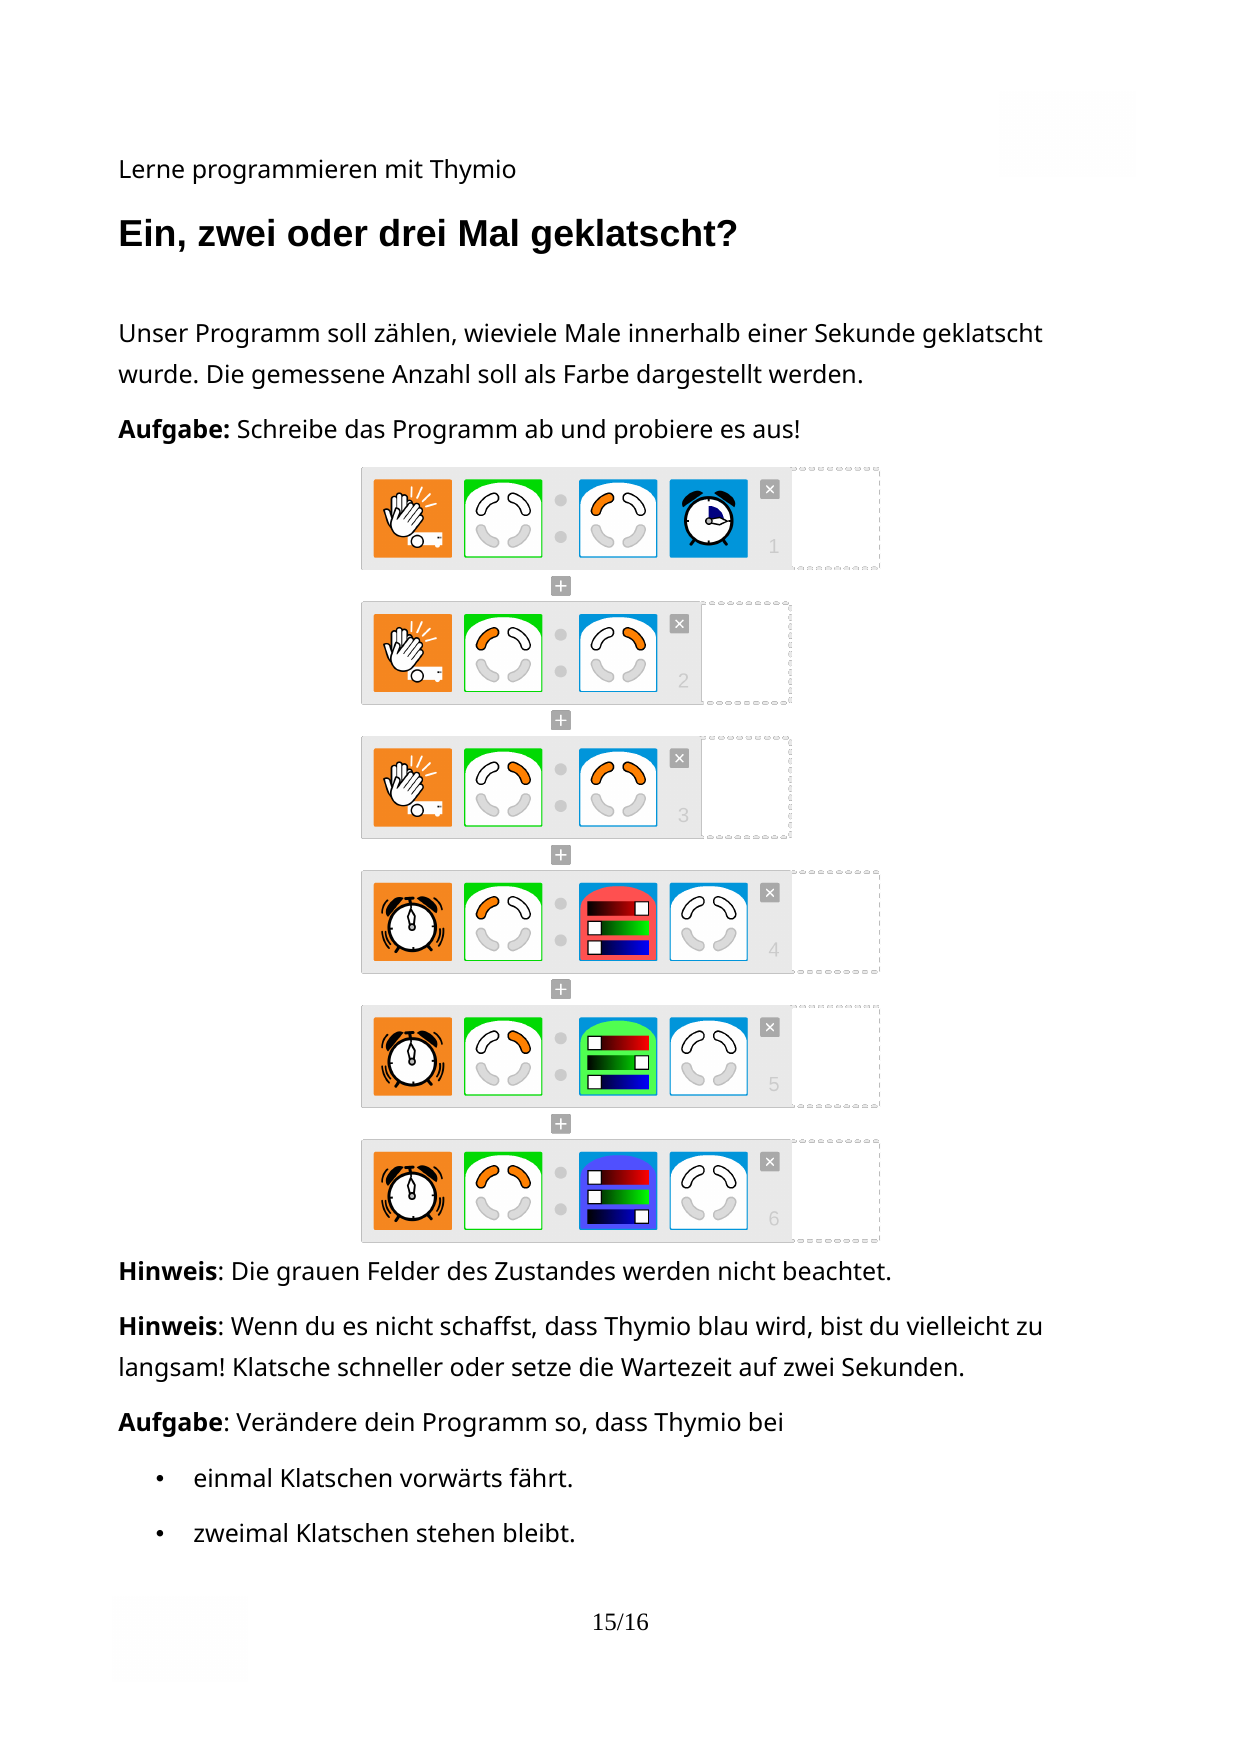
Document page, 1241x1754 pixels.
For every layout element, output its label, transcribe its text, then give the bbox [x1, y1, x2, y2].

text Aufgabe: Verändere dein Programm so, dass Thymio bei [118, 1405, 1122, 1439]
text Unser Programm soll zählen, wieviele Male innerhalb einer Sekunde geklatscht wurde. Die gemessene Anzahl soll als Farbe dargestellt werden. [118, 316, 1122, 391]
text Hinweis: Wenn du es nicht schaffst, dass Thymio blau wird, bist du vielleicht zu langsam! Klatsche schneller oder setze die Wartezeit auf zwei Sekunden. [118, 1308, 1122, 1383]
text Hinweis: Die grauen Felder des Zustandes werden nicht beachtet. [118, 468, 1122, 1287]
picture [112, 1596, 249, 1682]
list einmal Klatschen vorwärts fährt. [156, 1460, 1122, 1494]
list zweimal Klatschen stehen bleibt. [156, 1516, 1122, 1550]
subtitle Ein, zwei oder drei Mal geklatscht? [118, 211, 1122, 254]
text Aufgabe: Schreibe das Programm ab und probiere es aus! [118, 412, 1122, 446]
picture [360, 467, 880, 1247]
picture [999, 91, 1136, 177]
